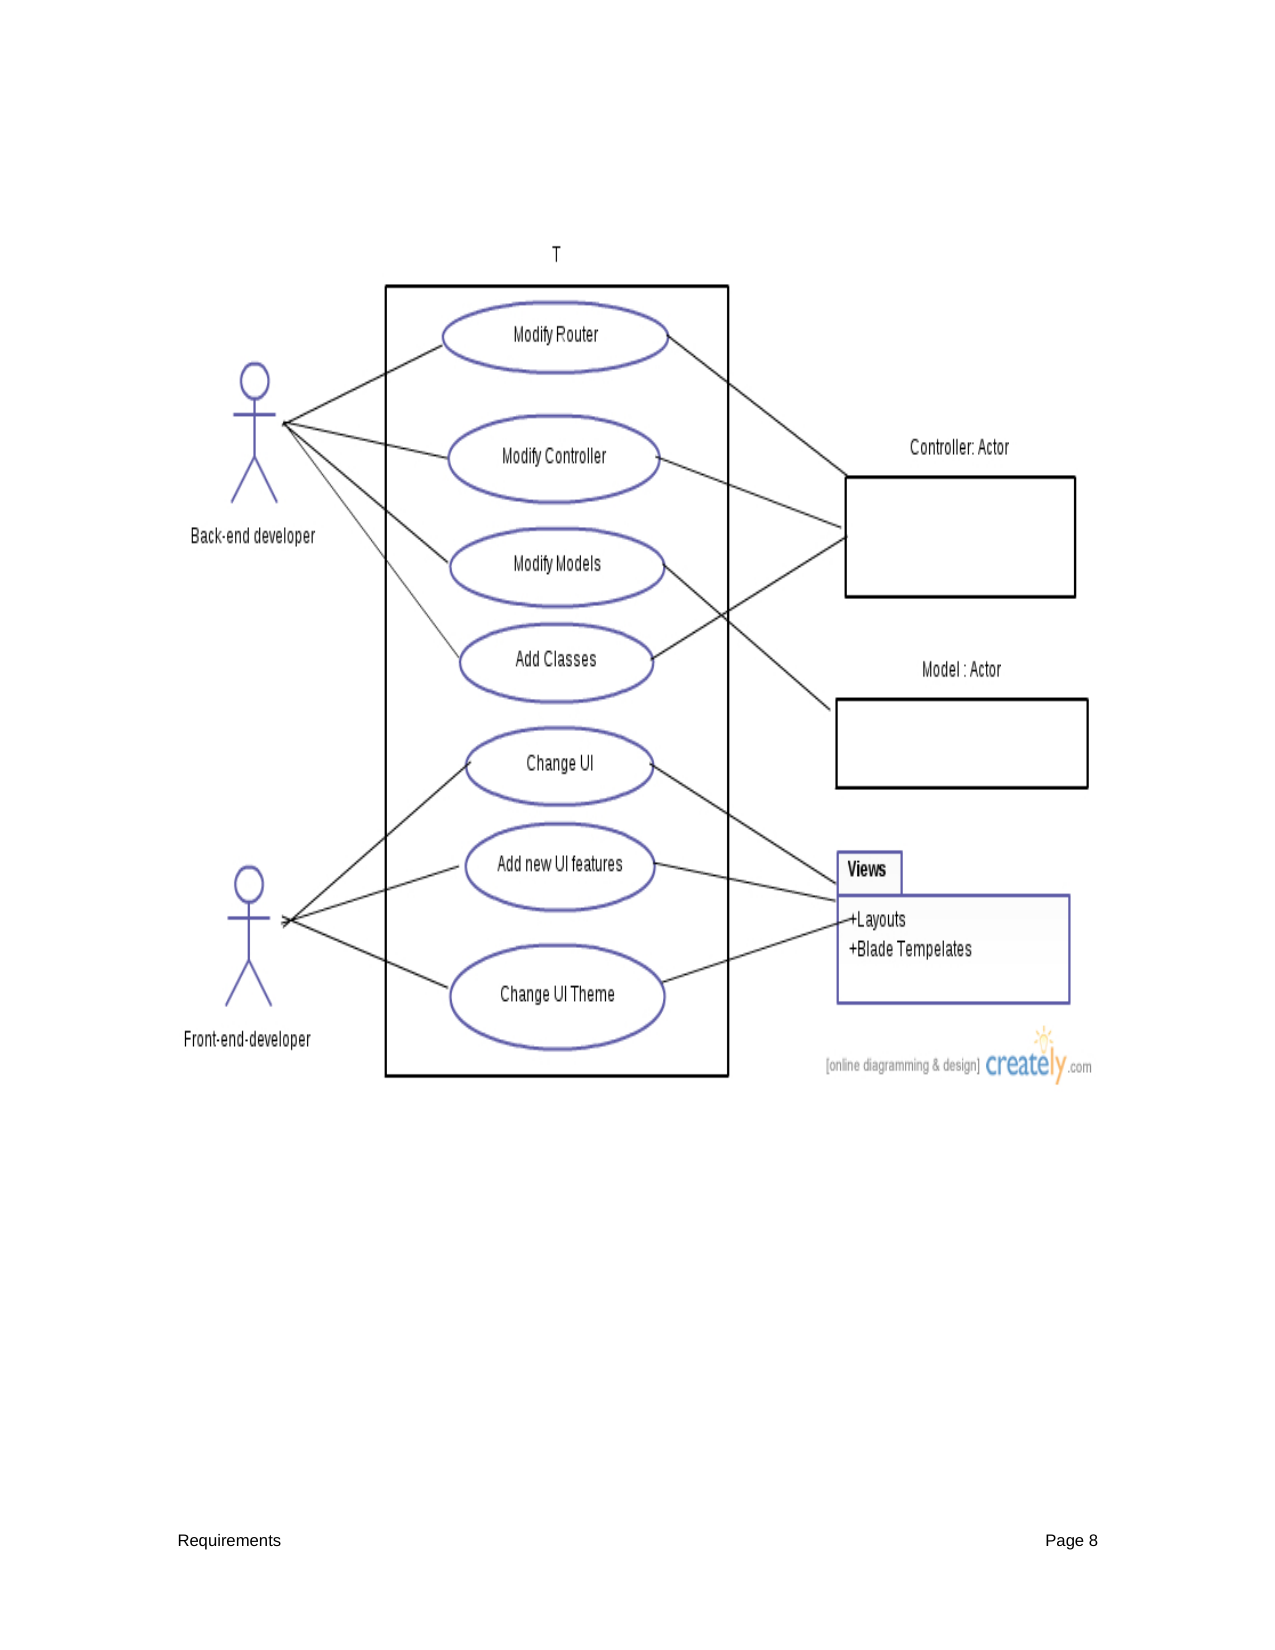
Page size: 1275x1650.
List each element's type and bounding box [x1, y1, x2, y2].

picture [177, 231, 1098, 1092]
